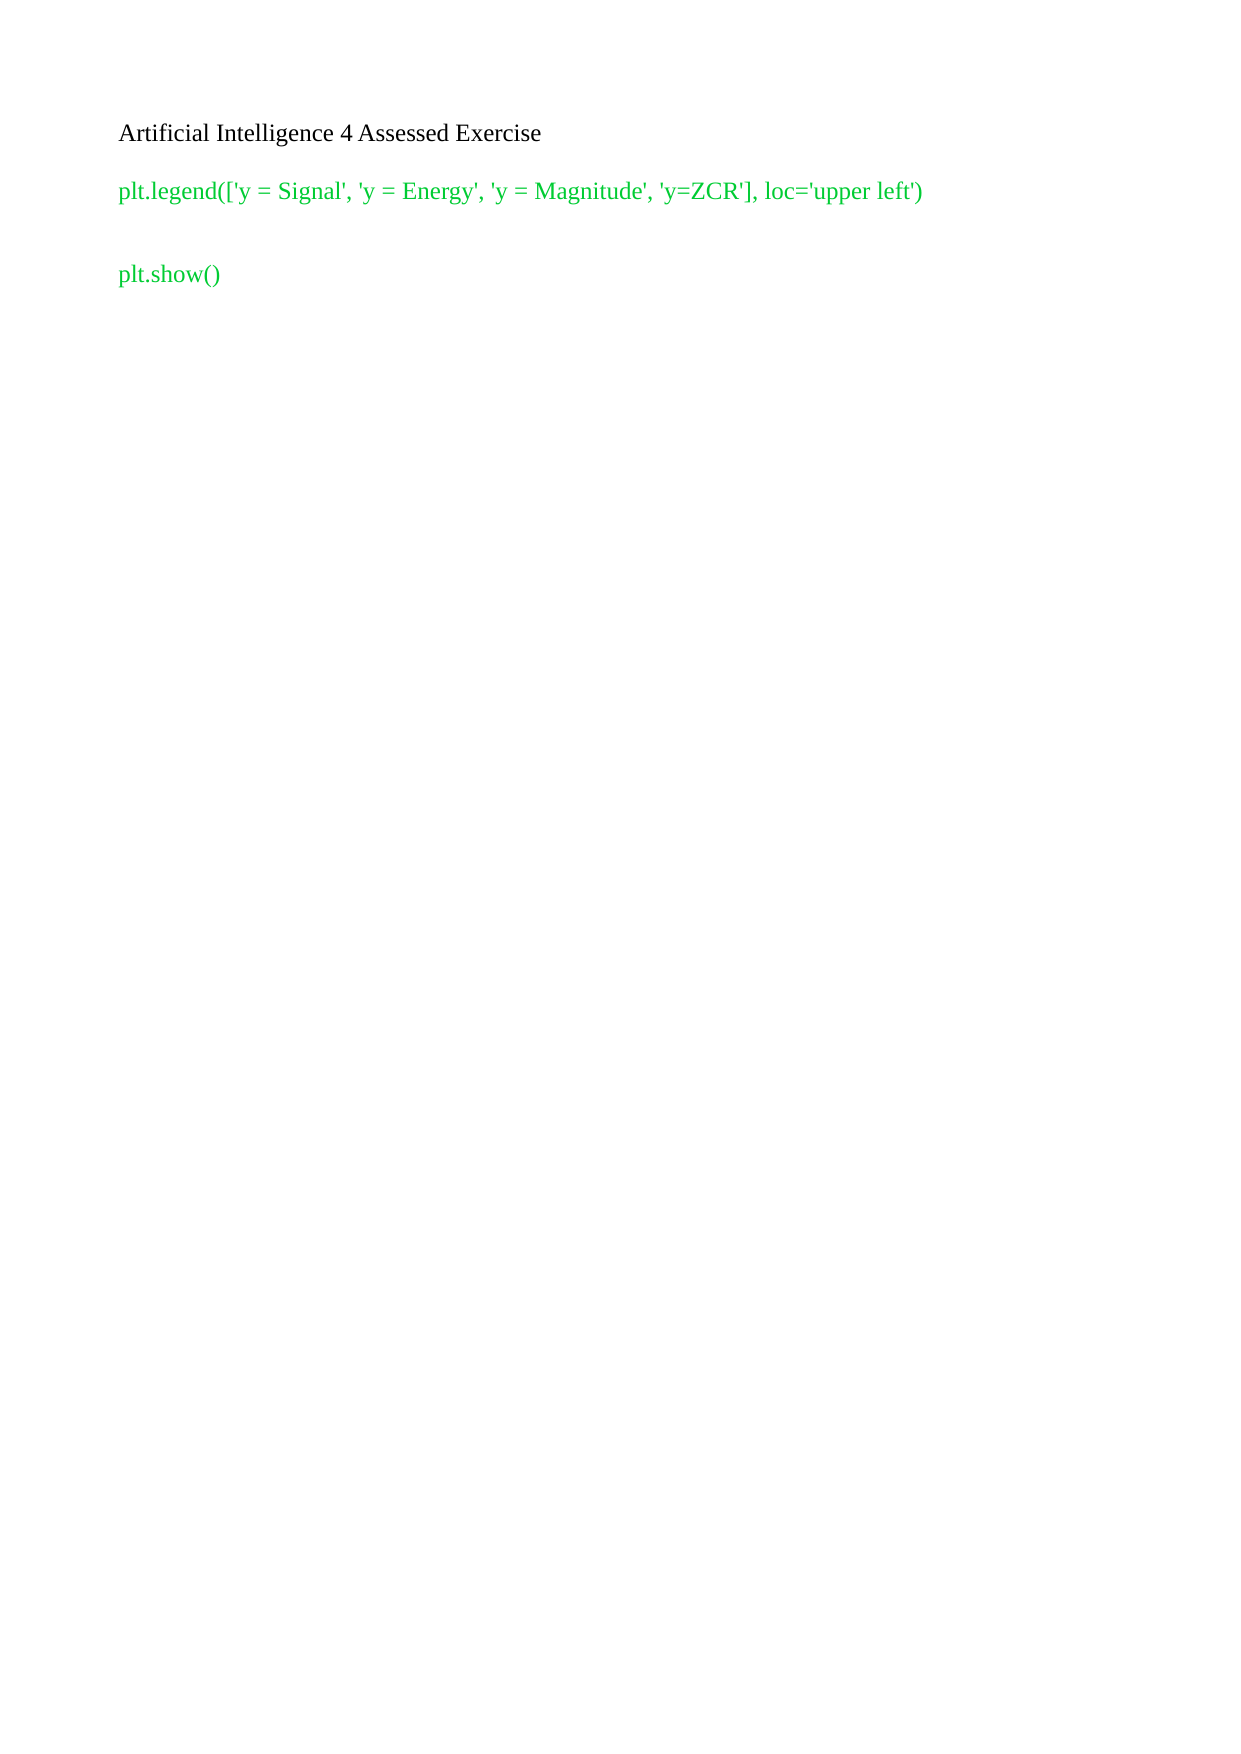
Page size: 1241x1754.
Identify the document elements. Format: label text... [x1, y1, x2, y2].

text plt.show() [118, 259, 1122, 288]
text plt.legend(['y = Signal', 'y = Energy', 'y = Magnitude', 'y=ZCR'], loc='upper left') [118, 176, 1122, 205]
